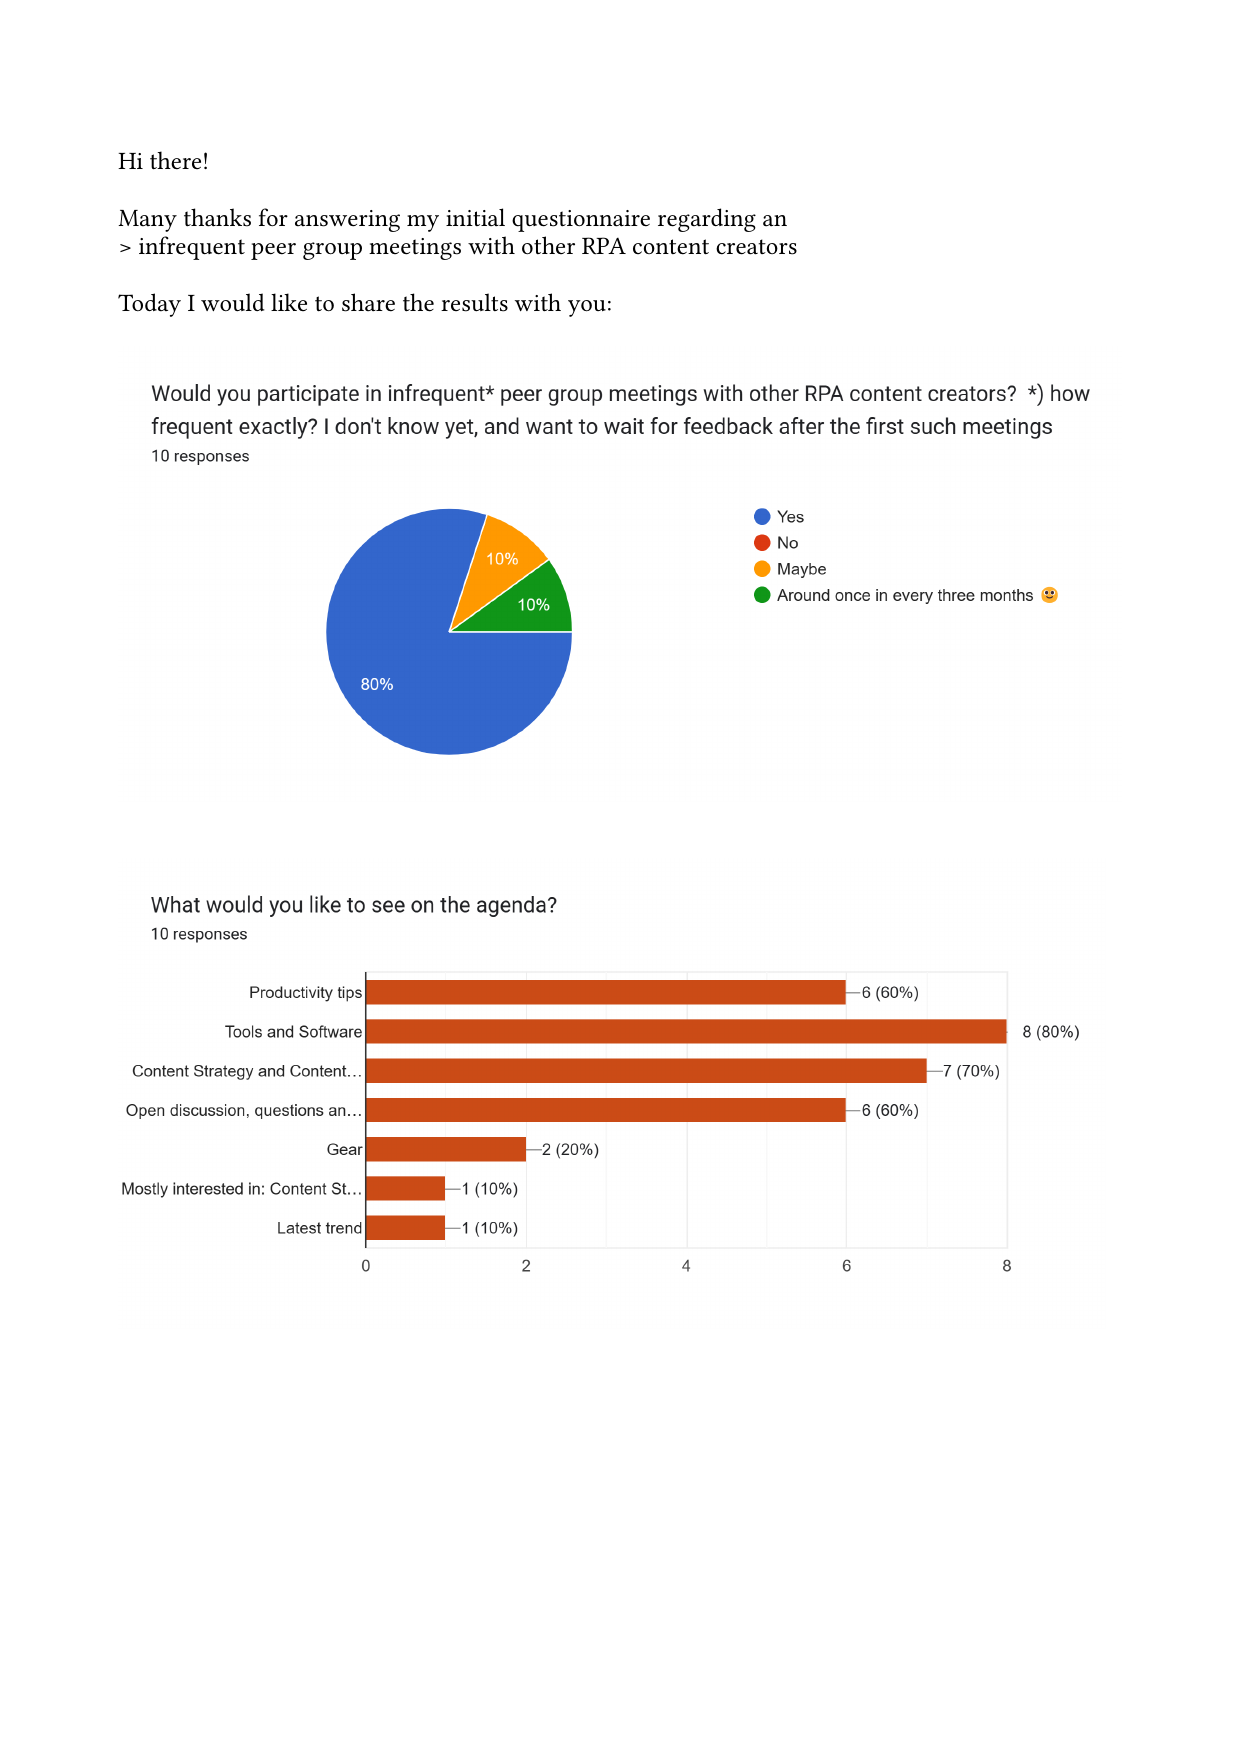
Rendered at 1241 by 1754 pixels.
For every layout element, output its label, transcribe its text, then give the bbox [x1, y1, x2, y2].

text Hi there! [118, 147, 1122, 175]
text Today I would like to share the results with you: [118, 289, 1122, 318]
picture [118, 346, 1123, 802]
text Many thanks for answering my initial questionnaire regarding an [118, 204, 1122, 232]
text > infrequent peer group meetings with other RPA content creators [118, 232, 1122, 261]
picture [118, 858, 1106, 1329]
